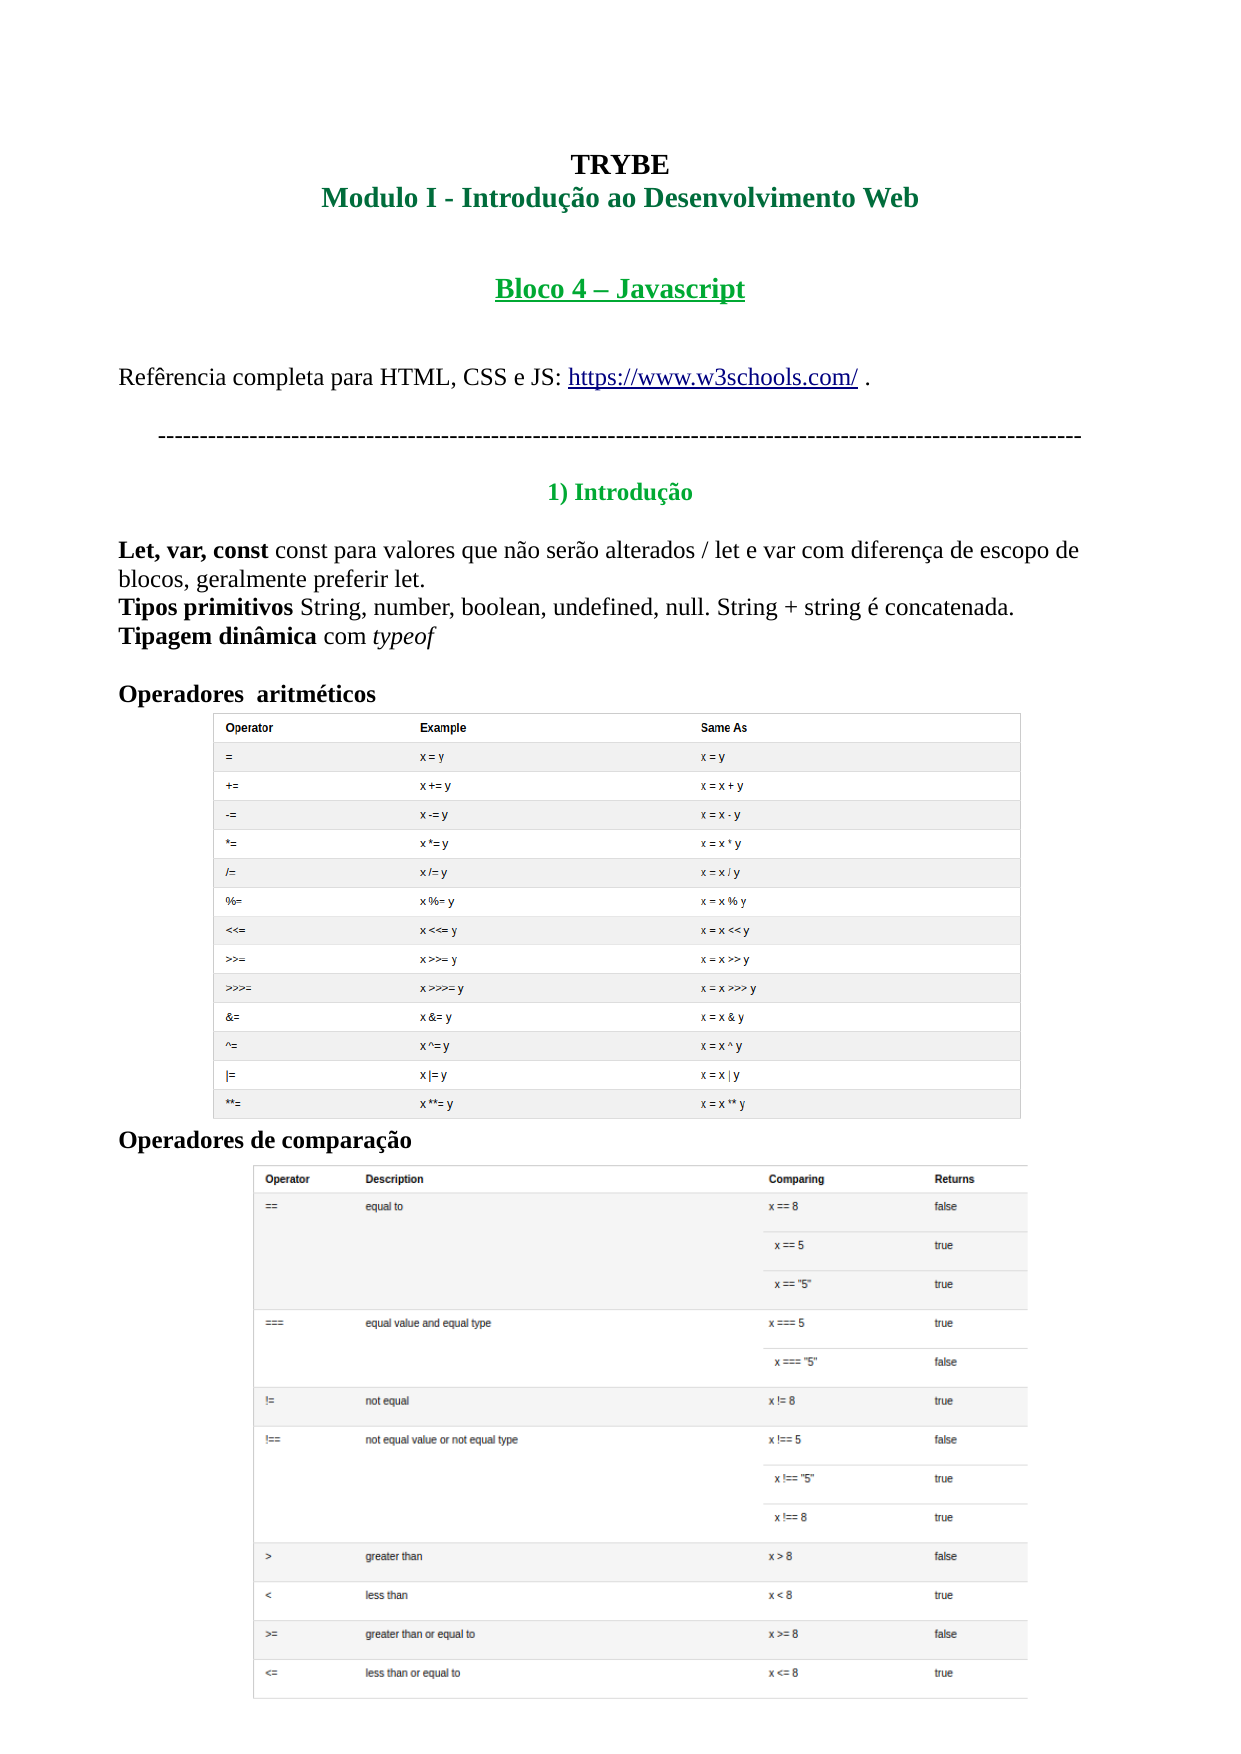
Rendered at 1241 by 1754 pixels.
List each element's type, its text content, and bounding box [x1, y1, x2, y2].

text Operadores de comparação [118, 707, 1122, 1154]
text Let, var, const const para valores que não serão alterados / let e var com diferença de escopo de blocos, geralmente preferir let. [118, 535, 1122, 592]
text 1) Introdução [118, 477, 1122, 506]
text Modulo I - Introdução ao Desenvolvimento Web [118, 180, 1122, 214]
text TRYBE [118, 147, 1122, 180]
text Bloco 4 – Javascript [118, 271, 1122, 305]
text --------------------------------------------------------------------------------------------------------------- [118, 420, 1122, 449]
text Tipos primitivos String, number, boolean, undefined, null. String + string é concatenada. [118, 592, 1122, 621]
text Tipagem dinâmica com typeof [118, 621, 1122, 650]
text Refêrencia completa para HTML, CSS e JS: https://www.w3schools.com/ . [118, 362, 1122, 391]
text Operadores aritméticos [118, 679, 1122, 707]
picture [252, 1163, 1028, 1701]
picture [209, 707, 1031, 1126]
